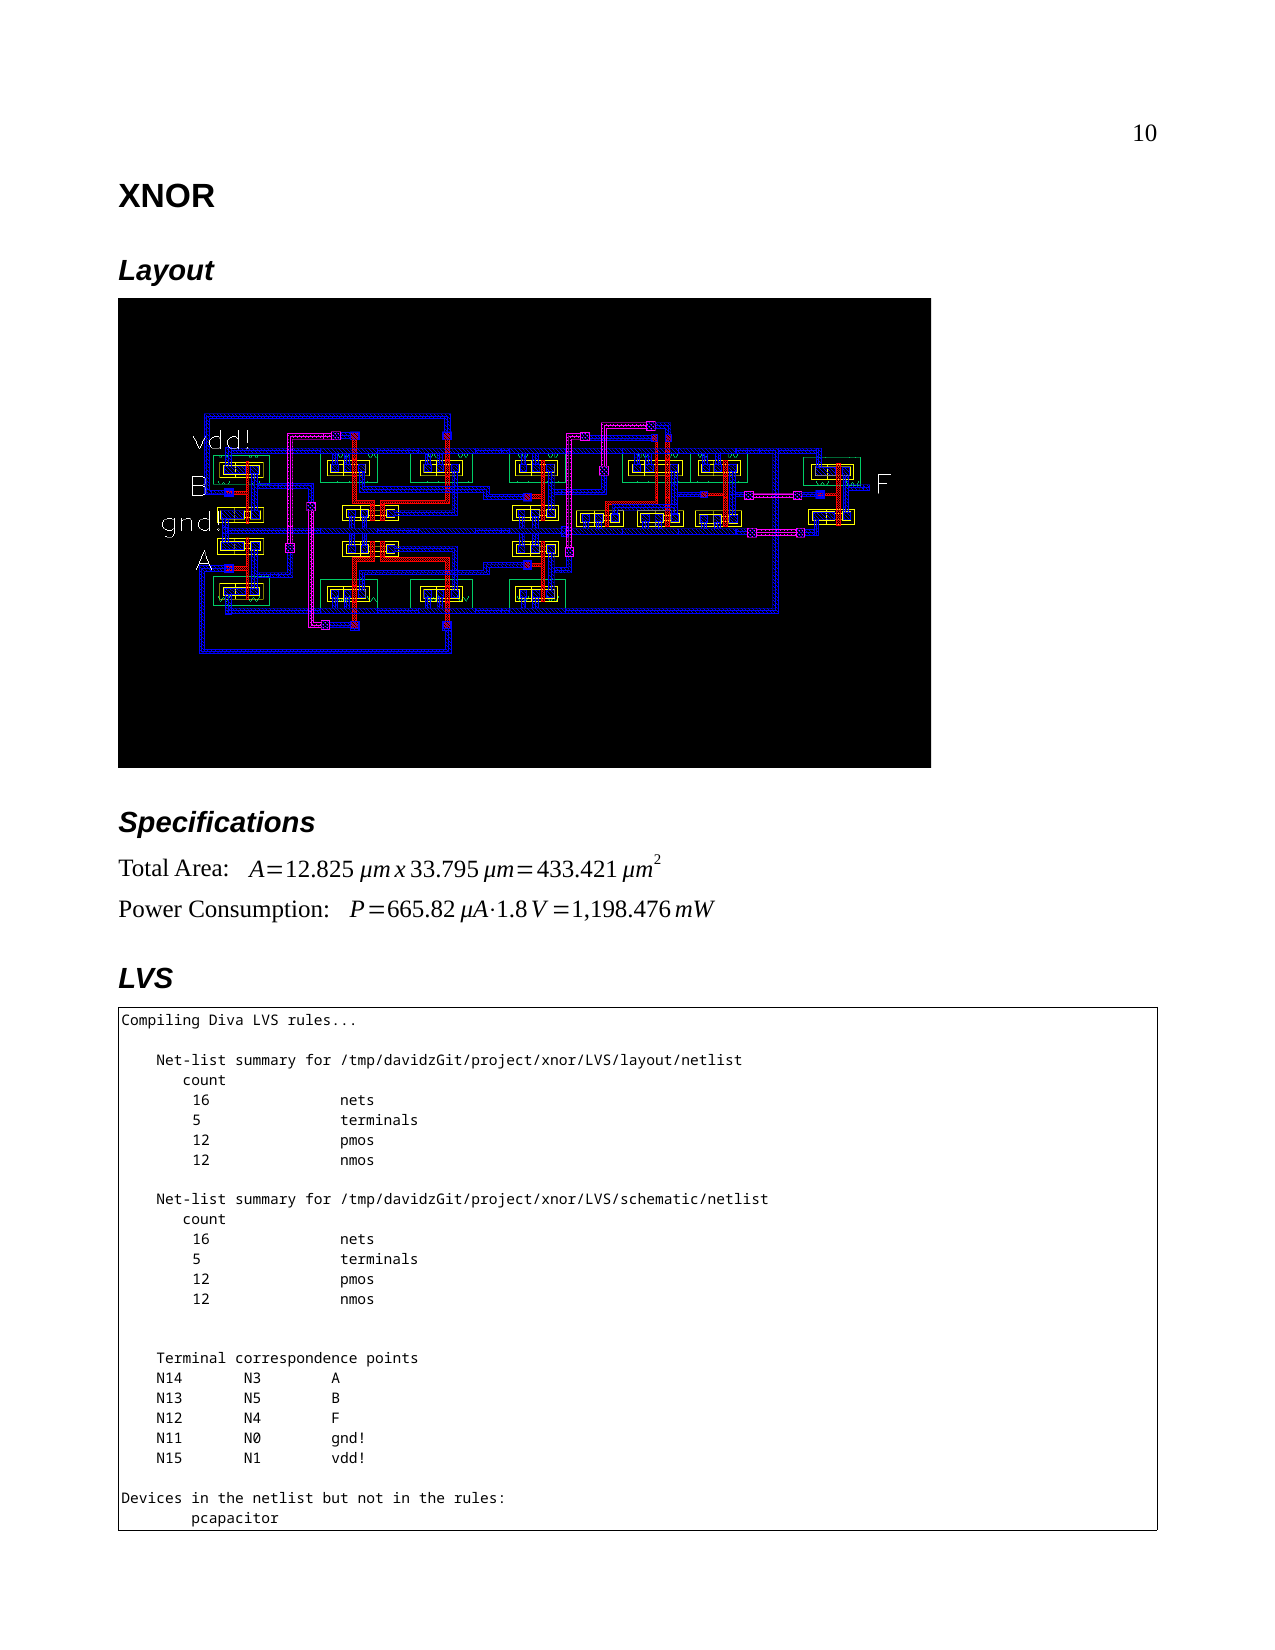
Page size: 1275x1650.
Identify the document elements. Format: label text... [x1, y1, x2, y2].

text pcapacitor [119, 1504, 1157, 1530]
text count [119, 1067, 1157, 1086]
text Terminal correspondence points [119, 1345, 1157, 1365]
text 16 nets [119, 1086, 1157, 1106]
subtitle Layout [118, 252, 1157, 286]
text Devices in the netlist but not in the rules: [119, 1484, 1157, 1504]
text 12 pmos [119, 1126, 1157, 1146]
text N15 N1 vdd! [119, 1444, 1157, 1468]
text Net-list summary for /tmp/davidzGit/project/xnor/LVS/schematic/netlist [119, 1186, 1157, 1206]
subtitle XNOR [118, 176, 1157, 215]
picture [118, 298, 932, 768]
subtitle LVS [118, 961, 1157, 994]
text 12 nmos [119, 1146, 1157, 1169]
text Compiling Diva LVS rules... [119, 1008, 1157, 1030]
text N11 N0 gnd! [119, 1425, 1157, 1444]
text count [119, 1206, 1157, 1226]
text 5 terminals [119, 1106, 1157, 1126]
text 12 pmos [119, 1266, 1157, 1285]
text Total Area: [118, 851, 1157, 882]
text 12 nmos [119, 1285, 1157, 1308]
text 5 terminals [119, 1246, 1157, 1266]
text Net-list summary for /tmp/davidzGit/project/xnor/LVS/layout/netlist [119, 1047, 1157, 1067]
text N14 N3 A [119, 1365, 1157, 1385]
text Power Consumption: [118, 894, 1157, 923]
text N13 N5 B [119, 1385, 1157, 1405]
subtitle Specifications [118, 805, 1157, 838]
text 16 nets [119, 1226, 1157, 1246]
text N12 N4 F [119, 1405, 1157, 1425]
